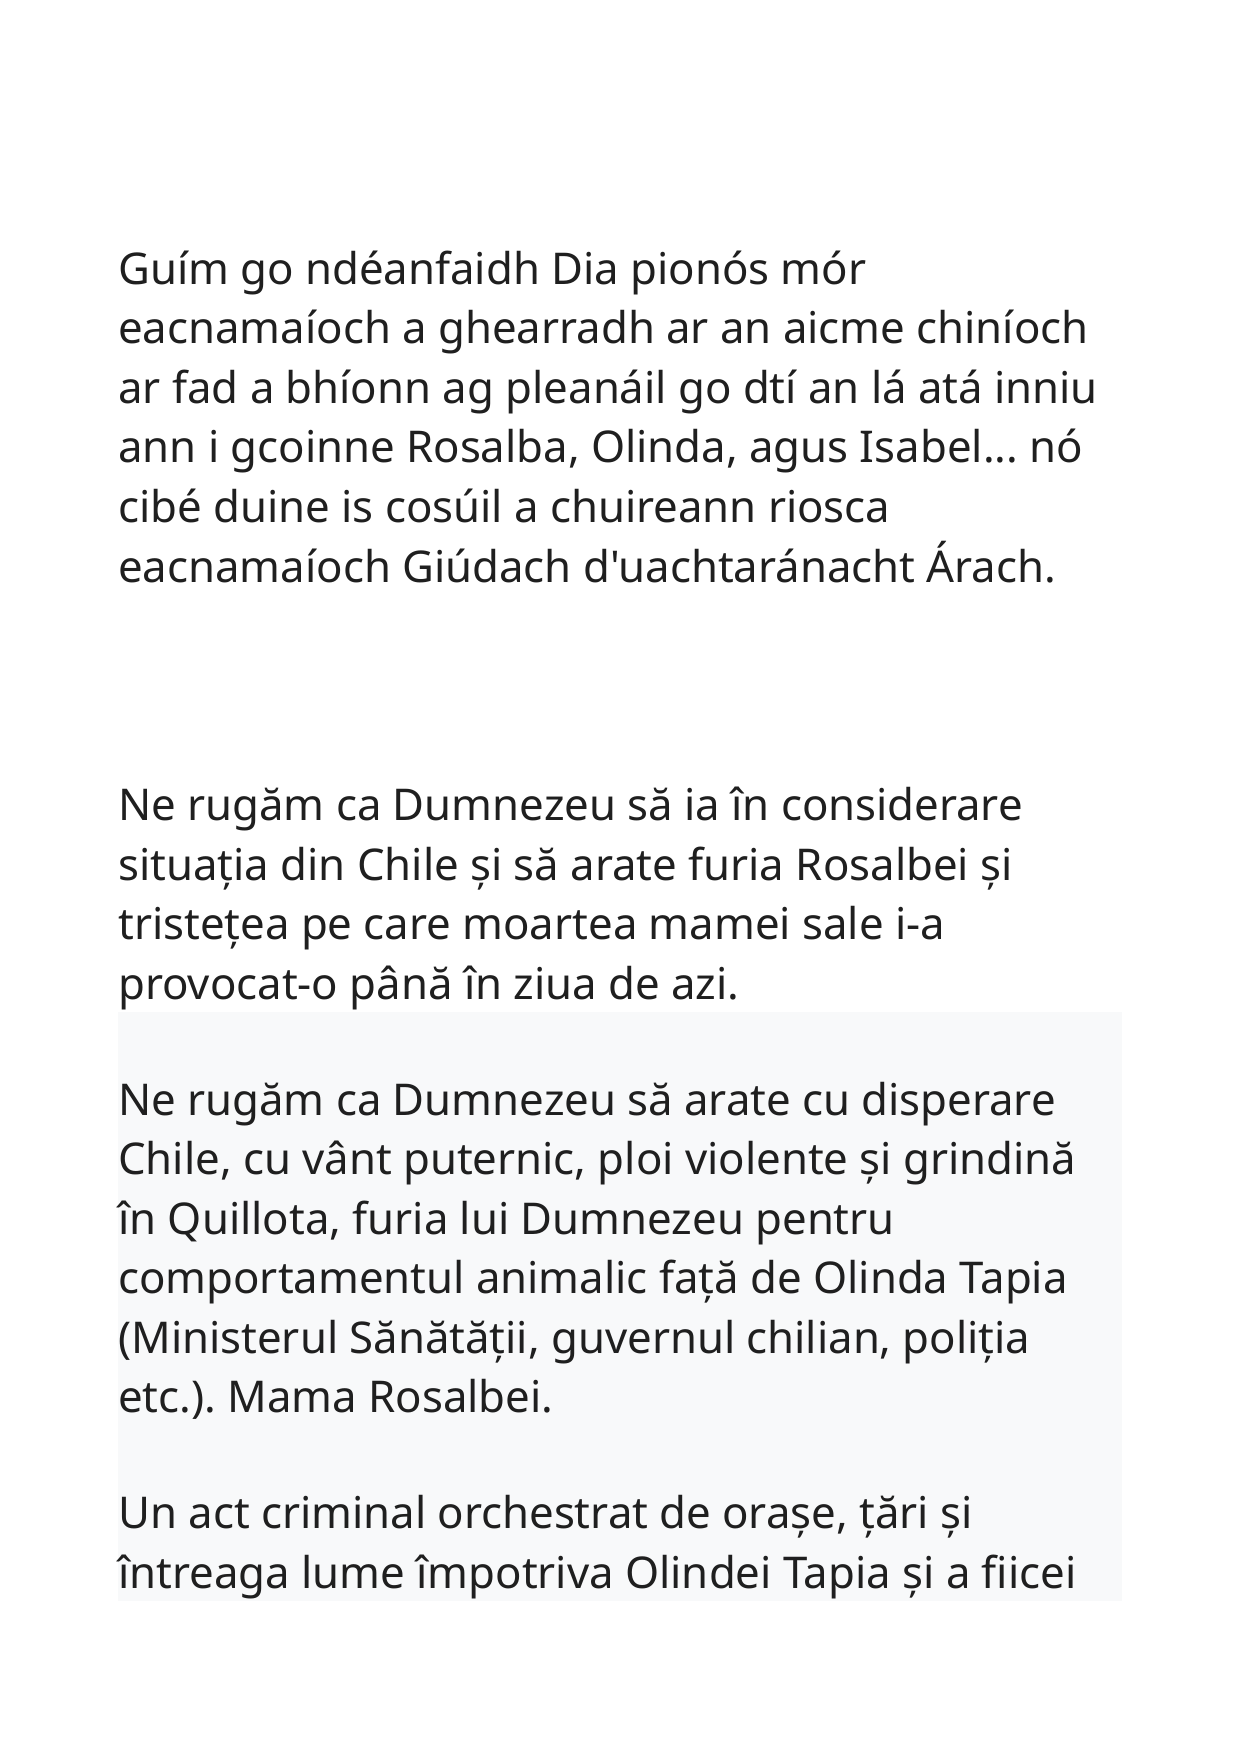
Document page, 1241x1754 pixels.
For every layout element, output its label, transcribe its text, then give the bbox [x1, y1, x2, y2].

text Ne rugăm ca Dumnezeu să arate cu disperare Chile, cu vânt puternic, ploi violente și grindină în Quillota, furia lui Dumnezeu pentru comportamentul animalic față de Olinda Tapia (Ministerul Sănătății, guvernul chilian, poliția etc.). Mama Rosalbei. [118, 1068, 1122, 1426]
text Un act criminal orchestrat de orașe, țări și întreaga lume împotriva Olindei Tapia și a fiicei [118, 1482, 1122, 1601]
text Ne rugăm ca Dumnezeu să ia în considerare situația din Chile și să arate furia Rosalbei și tristețea pe care moartea mamei sale i-a provocat-o până în ziua de azi. [118, 773, 1122, 1012]
text Guím go ndéanfaidh Dia pionós mór eacnamaíoch a ghearradh ar an aicme chiníoch ar fad a bhíonn ag pleanáil go dtí an lá atá inniu ann i gcoinne Rosalba, Olinda, agus Isabel... nó cibé duine is cosúil a chuireann riosca eacnamaíoch Giúdach d'uachtaránacht Árach. [118, 237, 1122, 595]
